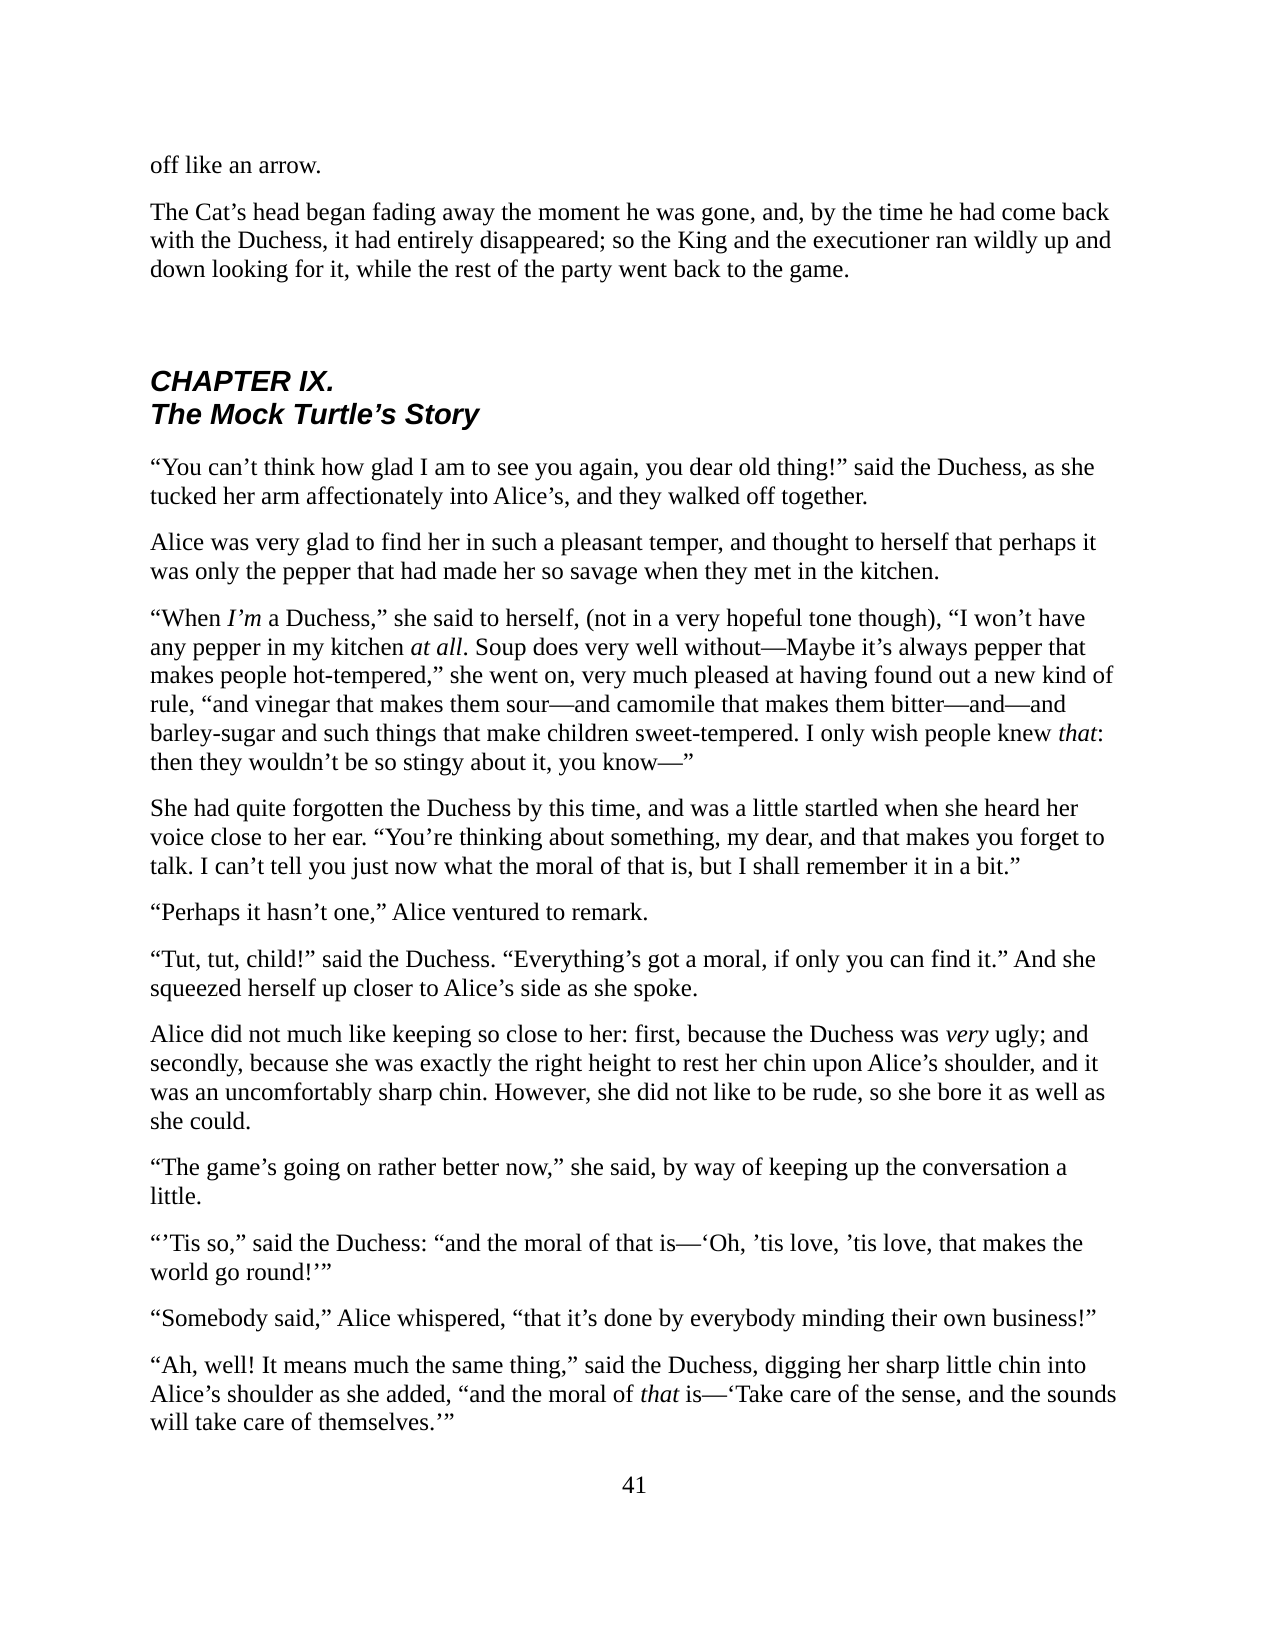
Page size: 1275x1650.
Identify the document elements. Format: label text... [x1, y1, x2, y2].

text “Tut, tut, child!” said the Duchess. “Everything’s got a moral, if only you can find it.” And she squeezed herself up closer to Alice’s side as she spoke. [150, 944, 1125, 1002]
text off like an arrow. [150, 150, 1125, 179]
text “Somebody said,” Alice whispered, “that it’s done by everybody minding their own business!” [150, 1303, 1125, 1332]
text She had quite forgotten the Duchess by this time, and was a little startled when she heard her voice close to her ear. “You’re thinking about something, my dear, and that makes you forget to talk. I can’t tell you just now what the moral of that is, but I shall remember it in a bit.” [150, 793, 1125, 879]
text “When I’m a Duchess,” she said to herself, (not in a very hopeful tone though), “I won’t have any pepper in my kitchen at all. Soup does very well without—Maybe it’s always pepper that makes people hot-tempered,” she went on, very much pleased at having found out a new kind of rule, “and vinegar that makes them sour—and camomile that makes them bitter—and—and barley-sugar and such things that make children sweet-tempered. I only wish people knew that: then they wouldn’t be so stingy about it, you know—” [150, 603, 1125, 775]
text “Perhaps it hasn’t one,” Alice ventured to remark. [150, 897, 1125, 926]
text Alice did not much like keeping so close to her: first, because the Duchess was very ugly; and secondly, because she was exactly the right height to rest her chin upon Alice’s shoulder, and it was an uncomfortably sharp chin. However, she did not like to be rude, so she bore it as well as she could. [150, 1019, 1125, 1134]
text “’Tis so,” said the Duchess: “and the moral of that is—‘Oh, ’tis love, ’tis love, that makes the world go round!’” [150, 1228, 1125, 1285]
text “You can’t think how glad I am to see you again, you dear old thing!” said the Duchess, as she tucked her arm affectionately into Alice’s, and they walked off together. [150, 452, 1125, 509]
subtitle CHAPTER IX. The Mock Turtle’s Story [150, 363, 1125, 431]
text Alice was very glad to find her in such a pleasant temper, and thought to herself that perhaps it was only the pepper that had made her so savage when they met in the kitchen. [150, 527, 1125, 585]
text “The game’s going on rather better now,” she said, by way of keeping up the conversation a little. [150, 1152, 1125, 1210]
text “Ah, well! It means much the same thing,” said the Duchess, digging her sharp little chin into Alice’s shoulder as she added, “and the moral of that is—‘Take care of the sense, and the sounds will take care of themselves.’” [150, 1350, 1125, 1436]
text The Cat’s head began fading away the moment he was gone, and, by the time he had come back with the Duchess, it had entirely disappeared; so the King and the executioner ran wildly up and down looking for it, while the rest of the party went back to the game. [150, 197, 1125, 283]
